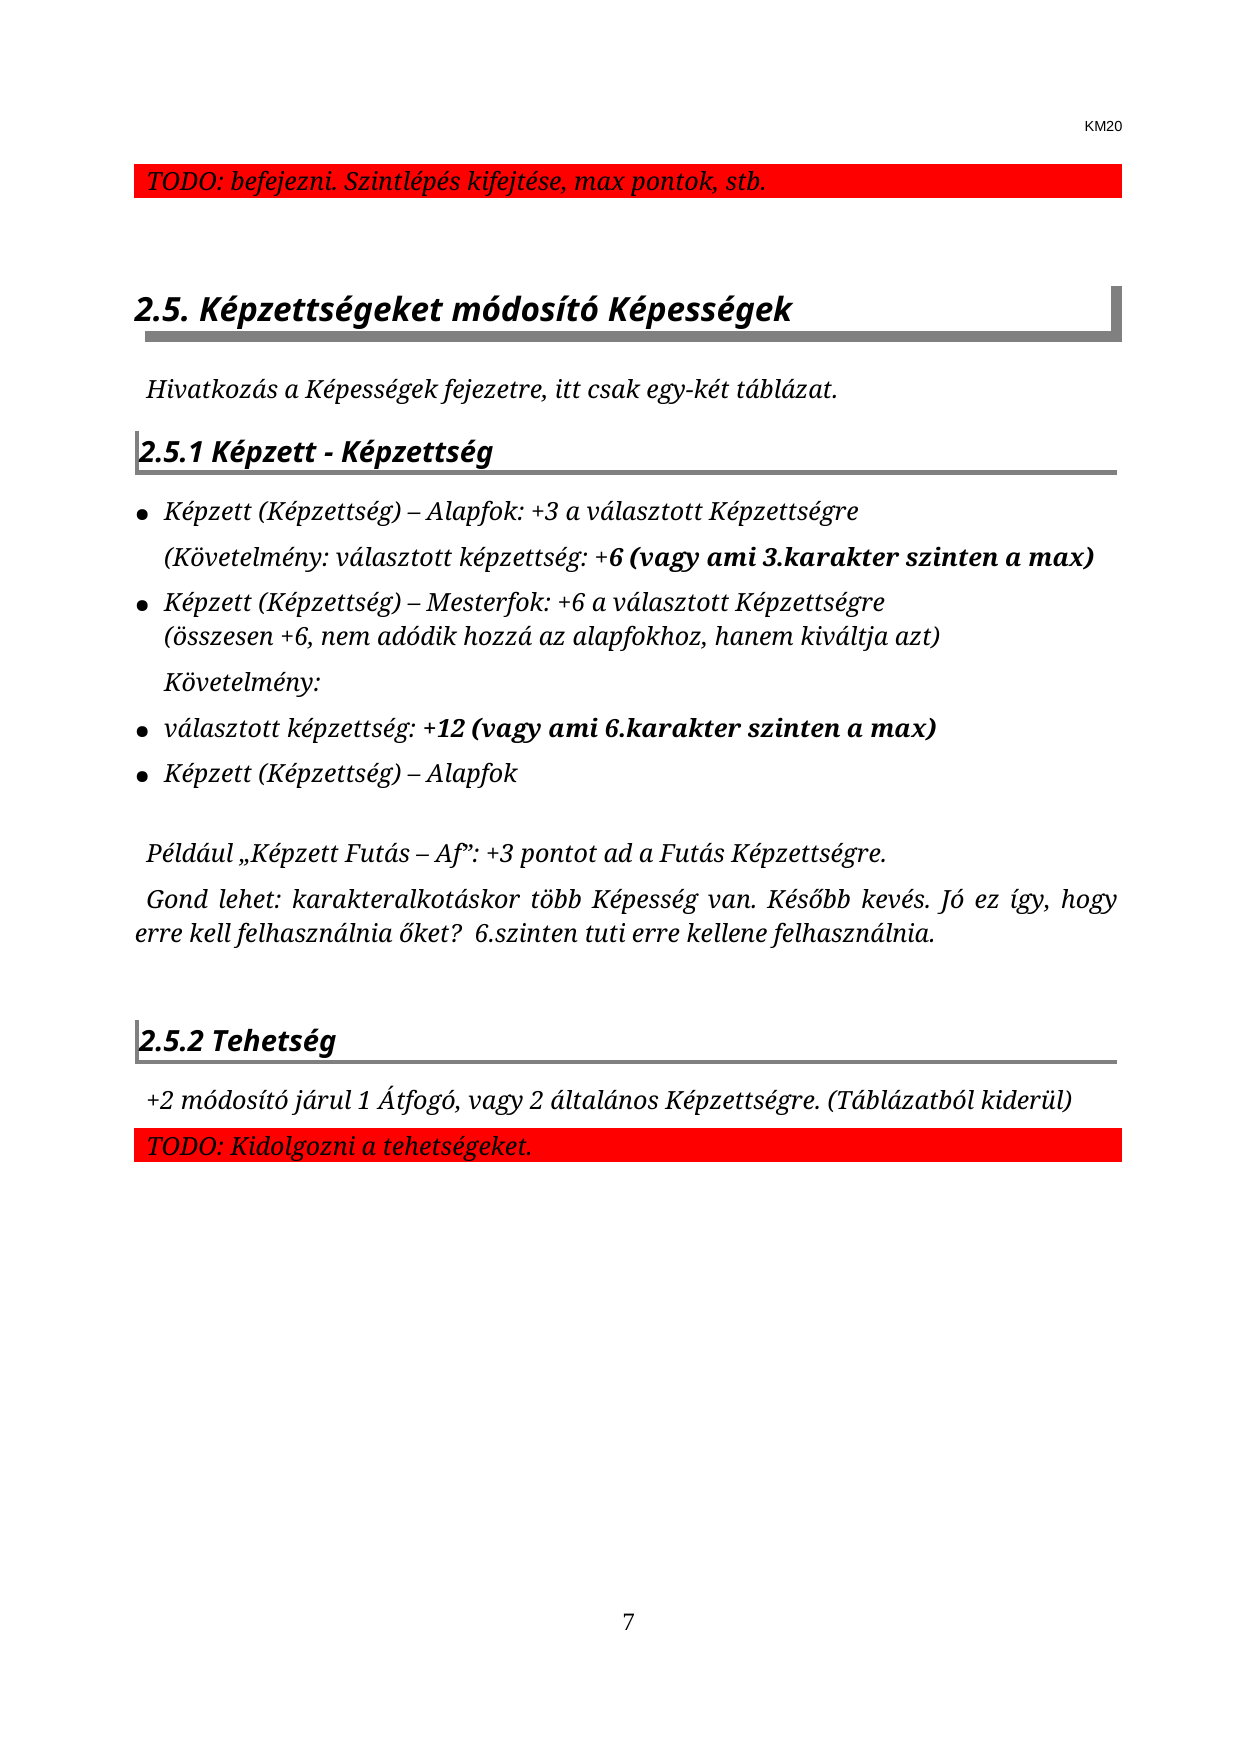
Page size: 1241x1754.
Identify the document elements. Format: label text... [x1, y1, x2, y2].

text TODO: Kidolgozni a tehetségeket. [134, 1128, 1122, 1162]
subtitle Tehetség [139, 1020, 1122, 1060]
text Hivatkozás a Képességek fejezetre, itt csak egy-két táblázat. [134, 372, 1122, 406]
subtitle Képzettségeket módosító Képességek [134, 286, 1111, 331]
text Például „Képzett Futás – Af”: +3 pontot ad a Futás Képzettségre. [134, 836, 1122, 870]
list Képzett (Képzettség) – Alapfok: +3 a választott Képzettségre [134, 493, 1122, 527]
list Követelmény: [134, 665, 1122, 699]
list (Követelmény: választott képzettség: +6 (vagy ami 3.karakter szinten a max) [134, 539, 1122, 573]
subtitle Képzett - Képzettség [139, 431, 1122, 471]
text TODO: befejezni. Szintlépés kifejtése, max pontok, stb. [134, 164, 1122, 198]
text +2 módosító járul 1 Átfogó, vagy 2 általános Képzettségre. (Táblázatból kiderül) [134, 1083, 1122, 1117]
list Képzett (Képzettség) – Mesterfok: +6 a választott Képzettségre (összesen +6, nem adódik hozzá az alapfokhoz, hanem kiváltja azt) [134, 585, 1122, 653]
text Gond lehet: karakteralkotáskor több Képesség van. Később kevés. Jó ez így, hogy erre kell felhasználnia őket? 6.szinten tuti erre kellene felhasználnia. [134, 882, 1122, 949]
list választott képzettség: +12 (vagy ami 6.karakter szinten a max) [134, 710, 1122, 744]
list Képzett (Képzettség) – Alapfok [134, 756, 1122, 824]
